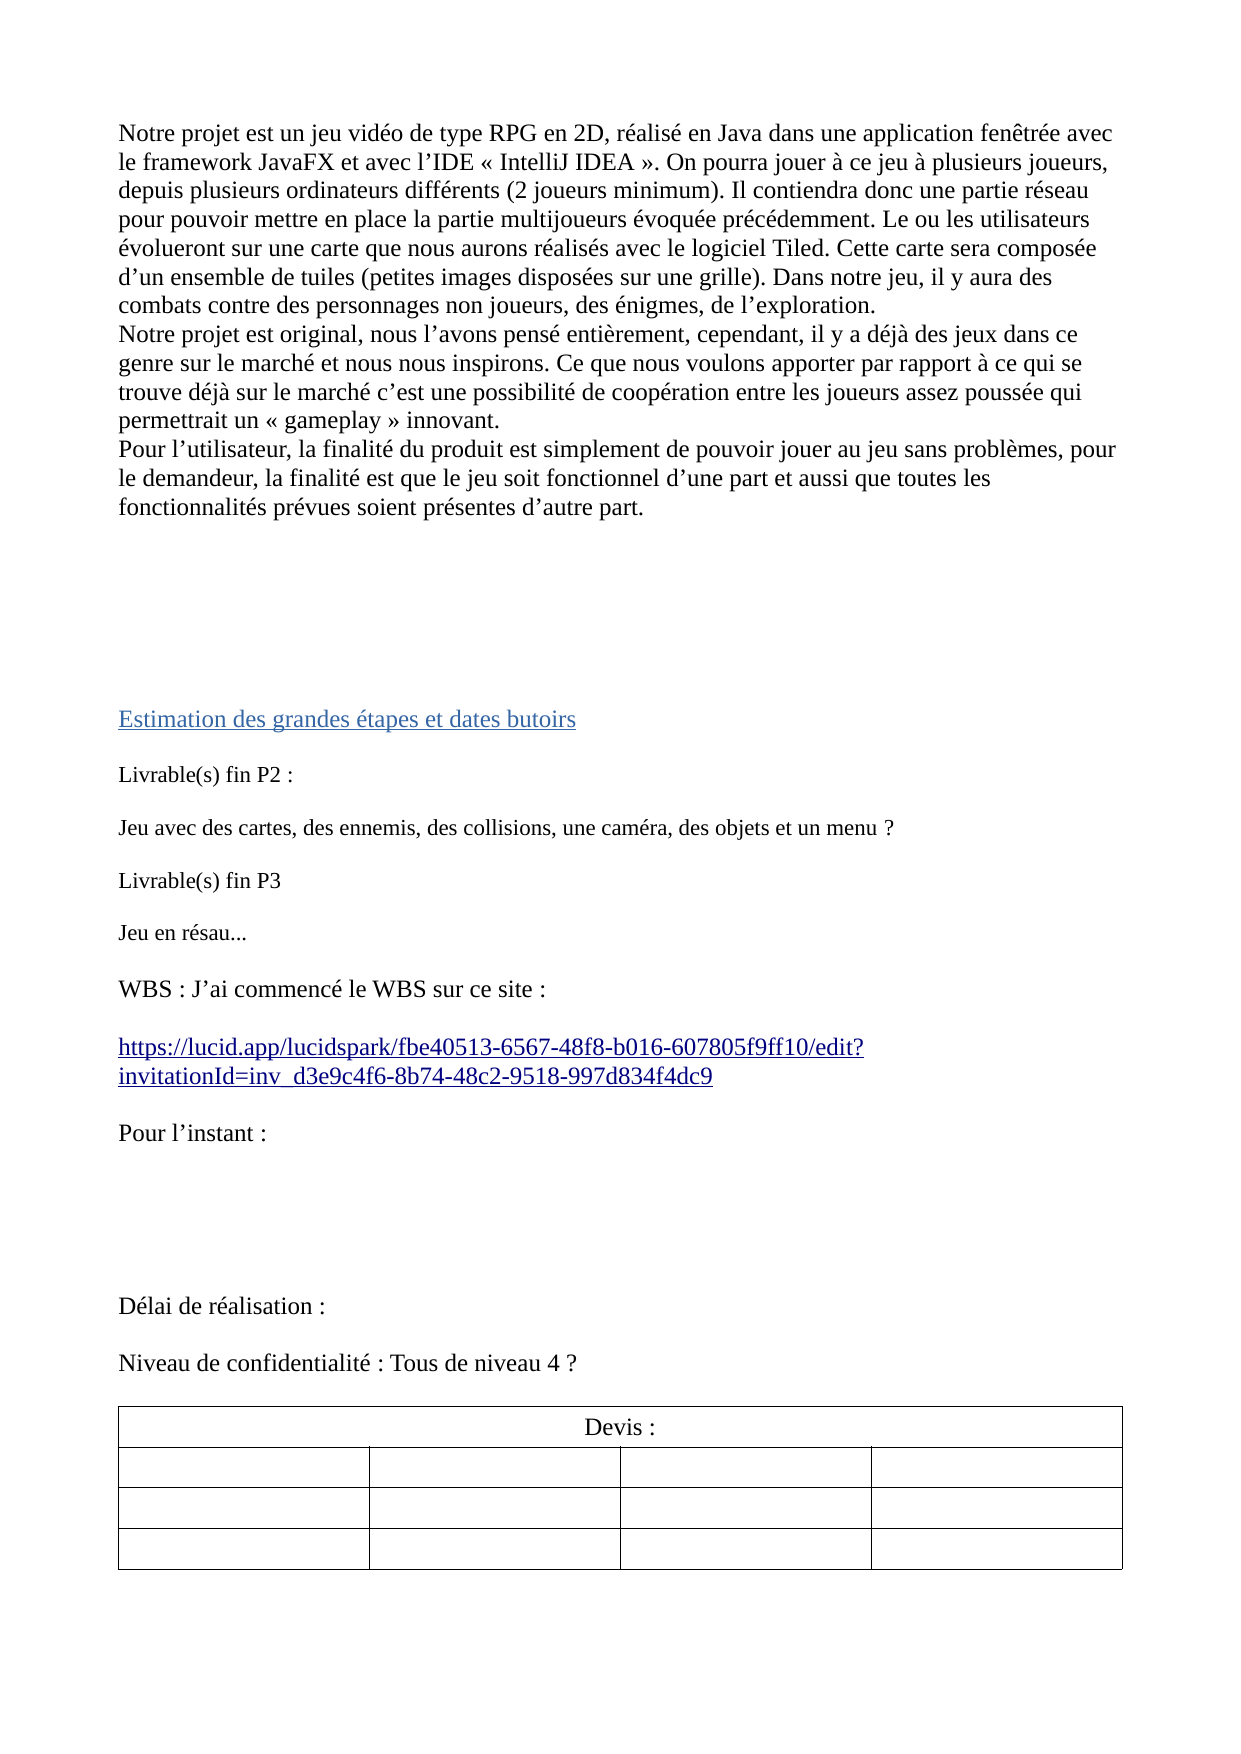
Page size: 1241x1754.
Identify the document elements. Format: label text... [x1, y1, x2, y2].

table_cell [621, 1488, 871, 1528]
text Pour l’utilisateur, la finalité du produit est simplement de pouvoir jouer au jeu sans problèmes, pour le demandeur, la finalité est que le jeu soit fonctionnel d’une part et aussi que toutes les fonctionnalités prévues soient présentes d’autre part. [118, 434, 1122, 521]
table_cell [119, 1488, 369, 1528]
text Notre projet est un jeu vidéo de type RPG en 2D, réalisé en Java dans une application fenêtrée avec le framework JavaFX et avec l’IDE « IntelliJ IDEA ». On pourra jouer à ce jeu à plusieurs joueurs, depuis plusieurs ordinateurs différents (2 joueurs minimum). Il contiendra donc une partie réseau pour pouvoir mettre en place la partie multijoueurs évoquée précédemment. Le ou les utilisateurs évolueront sur une carte que nous aurons réalisés avec le logiciel Tiled. Cette carte sera composée d’un ensemble de tuiles (petites images disposées sur une grille). Dans notre jeu, il y aura des combats contre des personnages non joueurs, des énigmes, de l’exploration. [118, 118, 1122, 319]
text Jeu en résau... [118, 919, 1122, 946]
table_cell [872, 1488, 1122, 1528]
table_cell [872, 1448, 1122, 1487]
text Délai de réalisation : [118, 1291, 1122, 1319]
table_cell [370, 1448, 620, 1487]
text Estimation des grandes étapes et dates butoirs [118, 704, 1122, 732]
table_cell [119, 1529, 369, 1569]
table_cell [370, 1529, 620, 1569]
table_cell [621, 1529, 871, 1569]
table_cell [872, 1529, 1122, 1569]
text https://lucid.app/lucidspark/fbe40513-6567-48f8-b016-607805f9ff10/edit?invitationId=inv_d3e9c4f6-8b74-48c2-9518-997d834f4dc9 [118, 1032, 1122, 1089]
text Jeu avec des cartes, des ennemis, des collisions, une caméra, des objets et un menu ? [118, 814, 1122, 840]
text Notre projet est original, nous l’avons pensé entièrement, cependant, il y a déjà des jeux dans ce genre sur le marché et nous nous inspirons. Ce que nous voulons apporter par rapport à ce qui se trouve déjà sur le marché c’est une possibilité de coopération entre les joueurs assez poussée qui permettrait un « gameplay » innovant. [118, 319, 1122, 434]
table_header Devis : [119, 1407, 1122, 1446]
text Livrable(s) fin P3 [118, 867, 1122, 893]
table_cell [370, 1488, 620, 1528]
text Niveau de confidentialité : Tous de niveau 4 ? [118, 1348, 1122, 1377]
text WBS : J’ai commencé le WBS sur ce site : [118, 974, 1122, 1003]
text Livrable(s) fin P2 : [118, 761, 1122, 788]
table_cell [621, 1448, 871, 1487]
text Pour l’instant : [118, 1118, 1122, 1147]
table_cell [119, 1448, 369, 1487]
